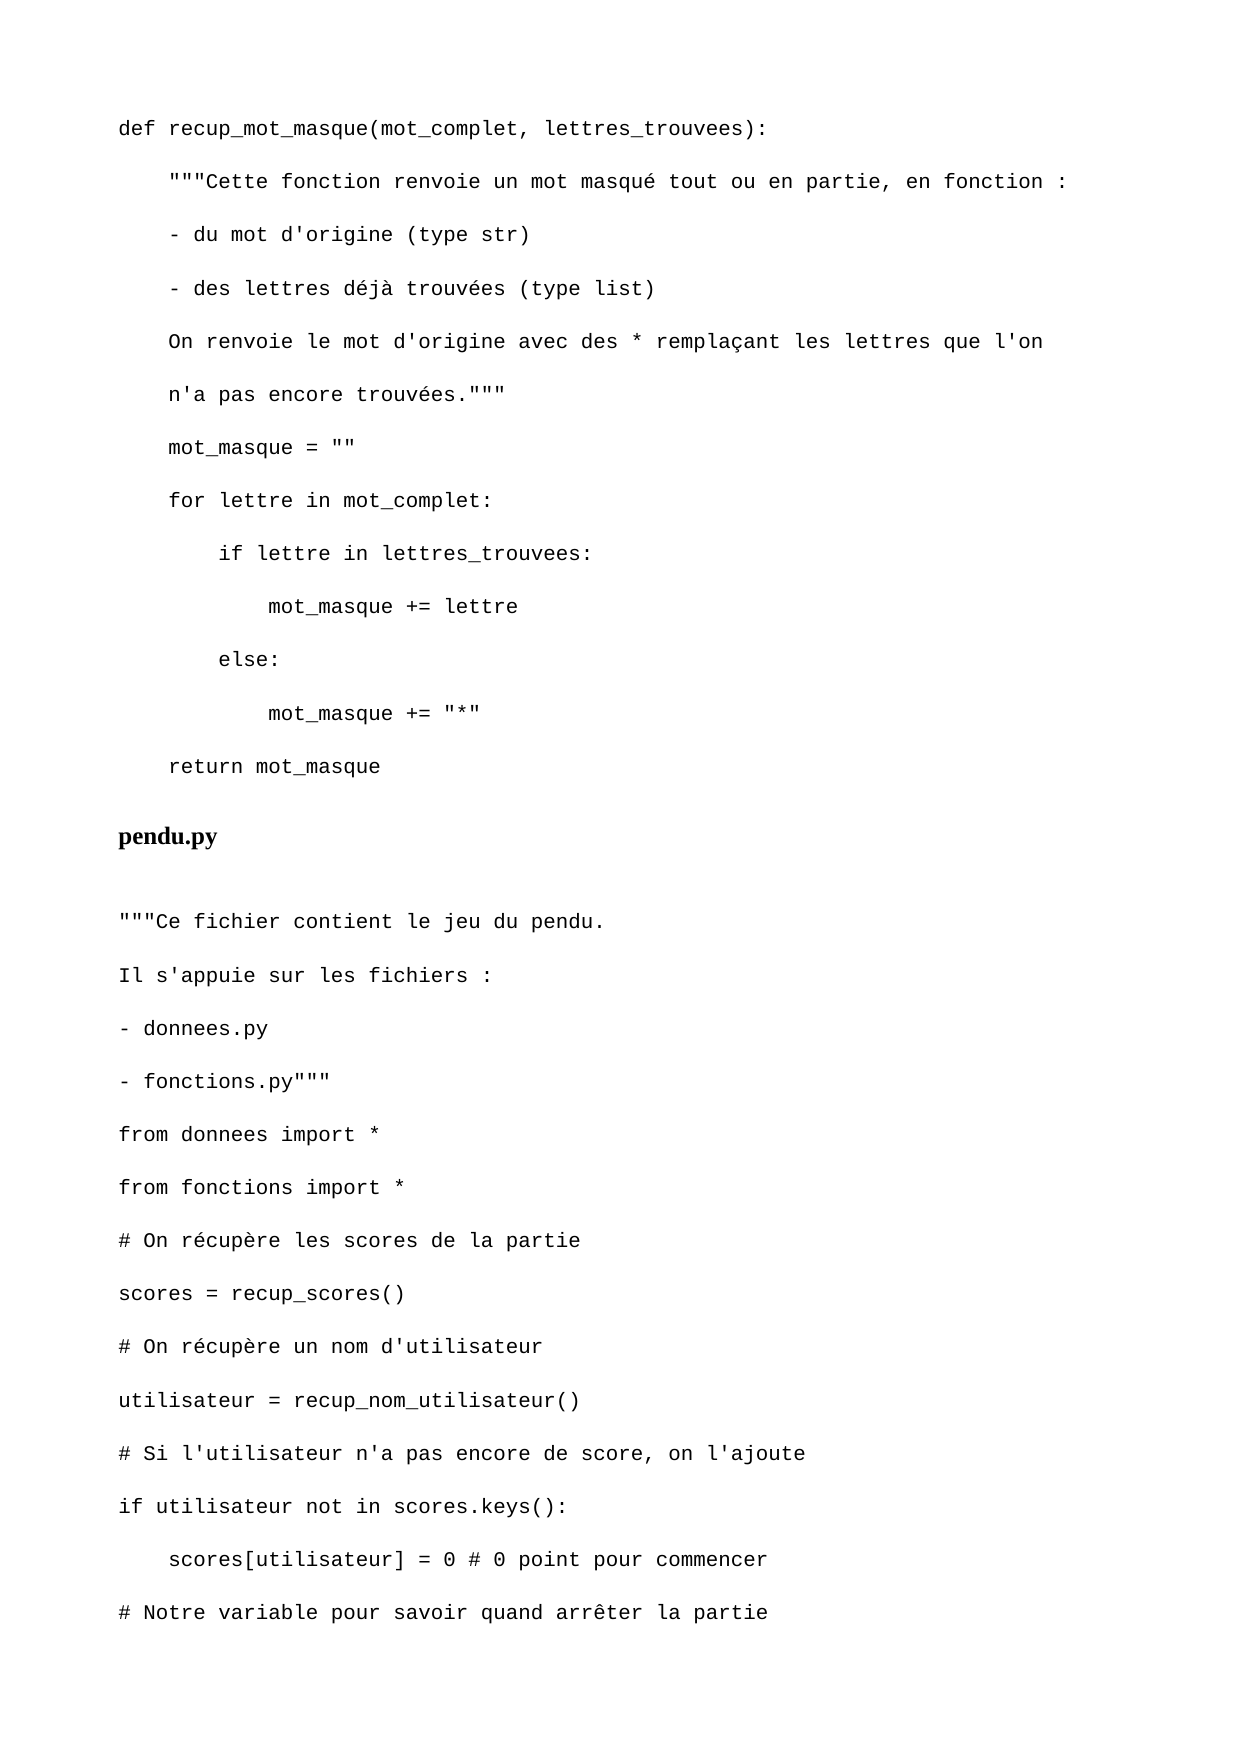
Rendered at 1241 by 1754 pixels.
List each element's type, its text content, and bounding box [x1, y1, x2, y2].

text - du mot d'origine (type str) [118, 224, 1122, 248]
text On renvoie le mot d'origine avec des * remplaçant les lettres que l'on [118, 331, 1122, 354]
text """Ce fichier contient le jeu du pendu. [118, 912, 1122, 935]
text # On récupère les scores de la partie [118, 1230, 1122, 1254]
text mot_masque = "" [118, 437, 1122, 461]
text - donnees.py [118, 1018, 1122, 1041]
text mot_masque += lettre [118, 596, 1122, 620]
text - fonctions.py""" [118, 1071, 1122, 1094]
text # Notre variable pour savoir quand arrêter la partie [118, 1602, 1122, 1626]
text if lettre in lettres_trouvees: [118, 543, 1122, 567]
text def recup_mot_masque(mot_complet, lettres_trouvees): [118, 118, 1122, 142]
text else: [118, 649, 1122, 673]
text return mot_masque [118, 756, 1122, 779]
text # On récupère un nom d'utilisateur [118, 1337, 1122, 1360]
text n'a pas encore trouvées.""" [118, 384, 1122, 407]
subtitle pendu.py [118, 821, 1122, 850]
text for lettre in mot_complet: [118, 490, 1122, 514]
text """Cette fonction renvoie un mot masqué tout ou en partie, en fonction : [118, 171, 1122, 195]
text scores[utilisateur] = 0 # 0 point pour commencer [118, 1549, 1122, 1573]
text if utilisateur not in scores.keys(): [118, 1496, 1122, 1519]
text mot_masque += "*" [118, 702, 1122, 726]
text Il s'appuie sur les fichiers : [118, 965, 1122, 988]
text from donnees import * [118, 1124, 1122, 1148]
text from fonctions import * [118, 1177, 1122, 1201]
text - des lettres déjà trouvées (type list) [118, 277, 1122, 301]
text scores = recup_scores() [118, 1283, 1122, 1307]
text # Si l'utilisateur n'a pas encore de score, on l'ajoute [118, 1443, 1122, 1466]
text utilisateur = recup_nom_utilisateur() [118, 1390, 1122, 1413]
